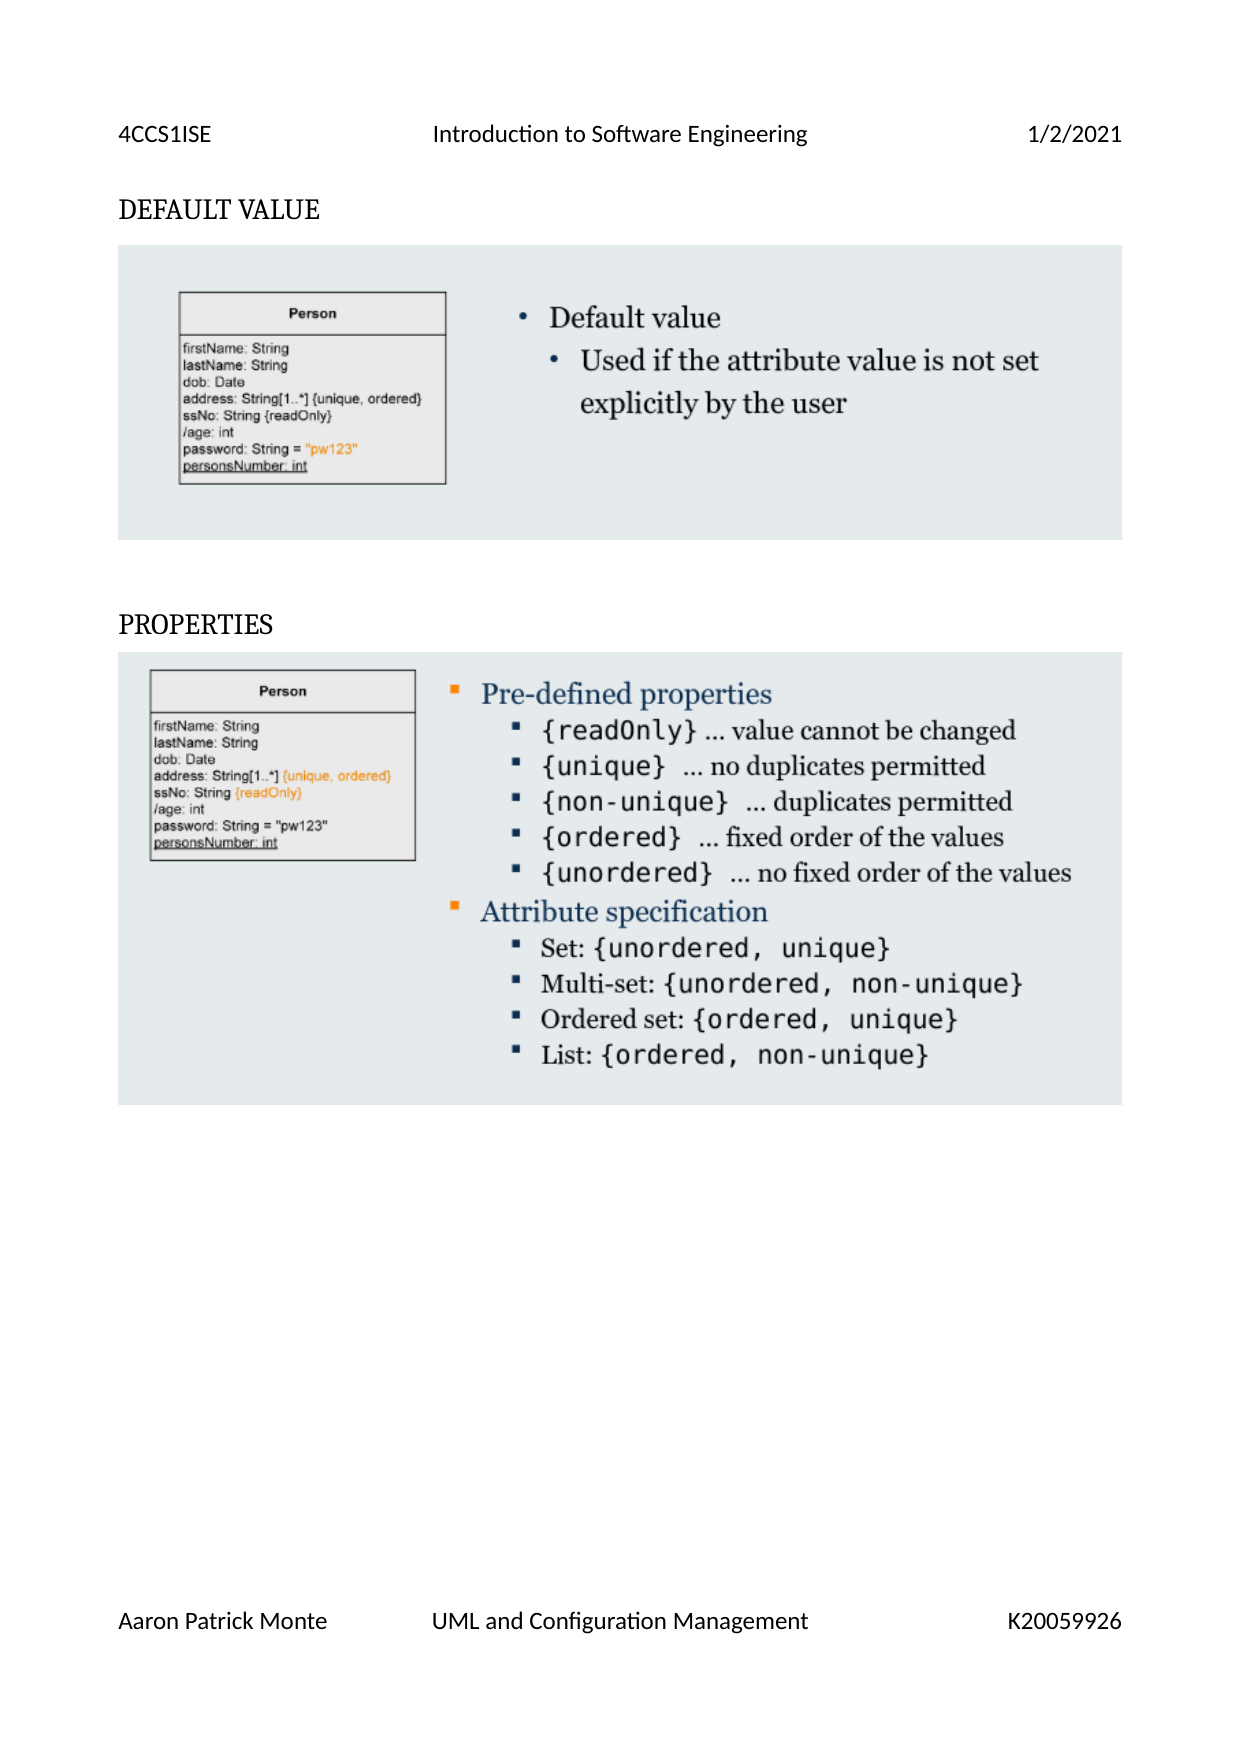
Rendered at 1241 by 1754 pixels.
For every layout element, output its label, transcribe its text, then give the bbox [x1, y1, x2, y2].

subtitle Default value [118, 193, 1122, 226]
picture [118, 652, 1123, 1105]
picture [118, 245, 1123, 540]
subtitle Properties [118, 608, 1122, 642]
